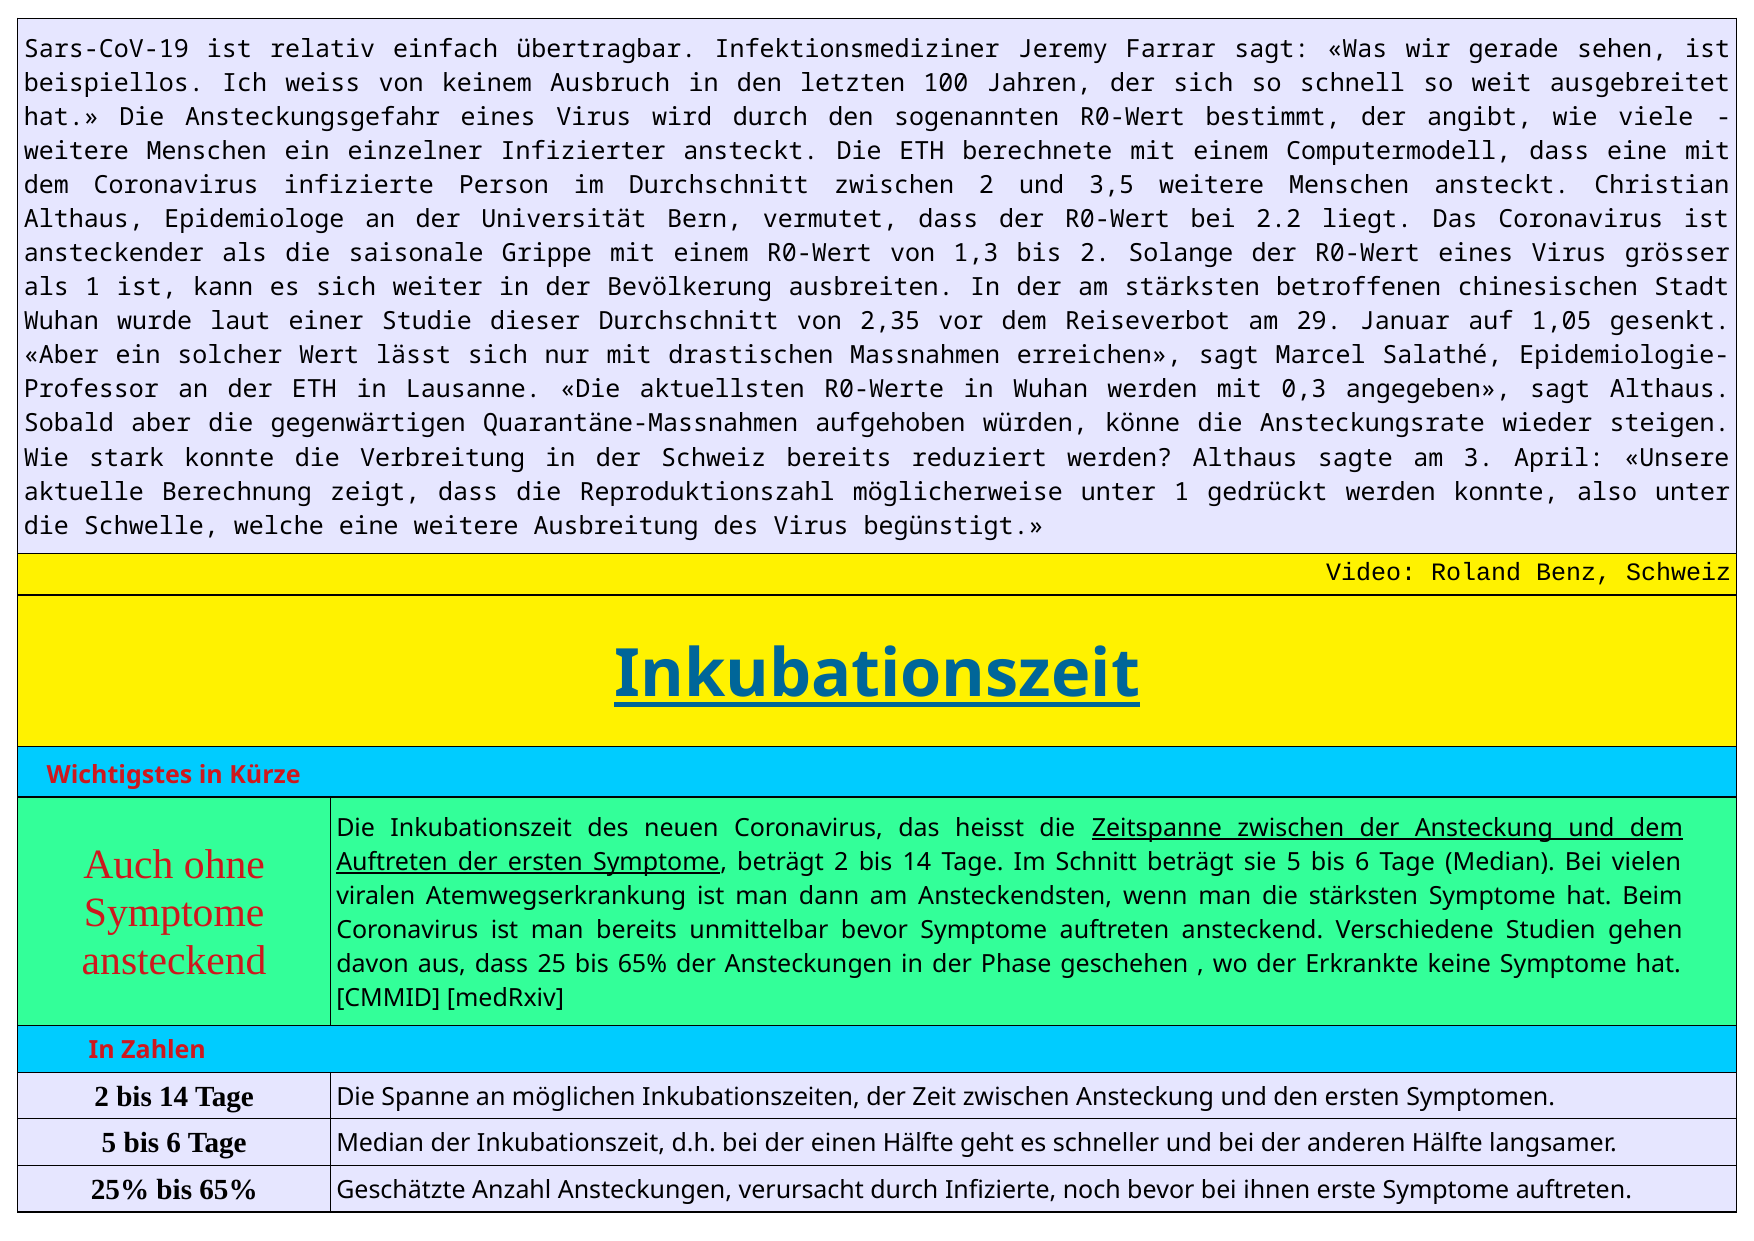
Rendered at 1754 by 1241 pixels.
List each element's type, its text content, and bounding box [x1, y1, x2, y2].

table_cell Die Spanne an möglichen Inkubationszeiten, der Zeit zwischen Ansteckung und den ersten Symptomen. [331, 1073, 1736, 1118]
table_cell Geschätzte Anzahl Ansteckungen, verursacht durch Infizierte, noch bevor bei ihnen erste Symptome auftreten. [331, 1166, 1736, 1211]
table_cell 2 bis 14 Tage [18, 1073, 330, 1118]
table_cell In Zahlen [18, 1026, 1736, 1072]
table_cell Sars-CoV-19 ist relativ einfach übertragbar. Infektionsmediziner Jeremy Farrar sagt: «Was wir gerade sehen, ist beispiellos. Ich weiss von keinem Ausbruch in den letzten 100 Jahren, der sich so schnell so weit ausgebreitet hat.» Die Ansteckungsgefahr eines Virus wird durch den sogenannten R0-Wert bestimmt, der angibt, wie viele ­weitere Menschen ein einzelner Infizierter ansteckt. Die ETH berechnete mit einem Computermodell, dass eine mit dem Coronavirus infizierte Person im Durchschnitt zwischen 2 und 3,5 weitere Menschen ansteckt. Christian Althaus, Epidemiologe an der Universität Bern, vermutet, dass der R0-Wert bei 2.2 liegt. Das Coronavirus ist ansteckender als die saisonale Grippe mit einem R0-Wert von 1,3 bis 2. Solange der R0-Wert eines Virus grösser als 1 ist, kann es sich weiter in der Bevölkerung ausbreiten. In der am stärksten betroffenen chinesischen Stadt Wuhan wurde laut einer Studie dieser Durchschnitt von 2,35 vor dem Reiseverbot am 29. Januar auf 1,05 gesenkt. «Aber ein solcher Wert lässt sich nur mit drastischen Massnahmen erreichen», sagt Marcel Salathé, Epidemiologie-Professor an der ETH in Lausanne. «Die aktuellsten R0-Werte in Wuhan werden mit 0,3 angegeben», sagt Althaus. Sobald aber die gegenwärtigen Quarantäne-Massnahmen aufgehoben würden, könne die Ansteckungsrate wieder steigen. Wie stark konnte die Verbreitung in der Schweiz bereits reduziert werden? Althaus sagte am 3. April: «Unsere aktuelle Berechnung zeigt, dass die Reproduktionszahl möglicherweise unter 1 gedrückt werden konnte, also unter die Schwelle, welche eine weitere Ausbreitung des Virus begünstigt.» [18, 19, 1736, 553]
table_cell 5 bis 6 Tage [18, 1119, 330, 1165]
table_cell Auch ohne Symptome ansteckend [18, 798, 330, 1025]
table_cell Wichtigstes in Kürze [18, 747, 1736, 796]
table_header Inkubationszeit [18, 596, 1736, 746]
table_cell Die Inkubationszeit des neuen Coronavirus, das heisst die Zeitspanne zwischen der Ansteckung und dem Auftreten der ersten Symptome, beträgt 2 bis 14 Tage. Im Schnitt beträgt sie 5 bis 6 Tage (Median). Bei vielen viralen Atemwegserkrankung ist man dann am Ansteckendsten, wenn man die stärksten Symptome hat. Beim Coronavirus ist man bereits unmittelbar bevor Symptome auftreten ansteckend. Verschiedene Studien gehen davon aus, dass 25 bis 65% der Ansteckungen in der Phase geschehen , wo der Erkrankte keine Symptome hat. [CMMID] [medRxiv] [331, 798, 1736, 1025]
table_cell Video: Roland Benz, Schweiz [18, 554, 1736, 594]
table_cell 25% bis 65% [18, 1166, 330, 1211]
table_cell Median der Inkubationszeit, d.h. bei der einen Hälfte geht es schneller und bei der anderen Hälfte langsamer. [331, 1119, 1736, 1165]
